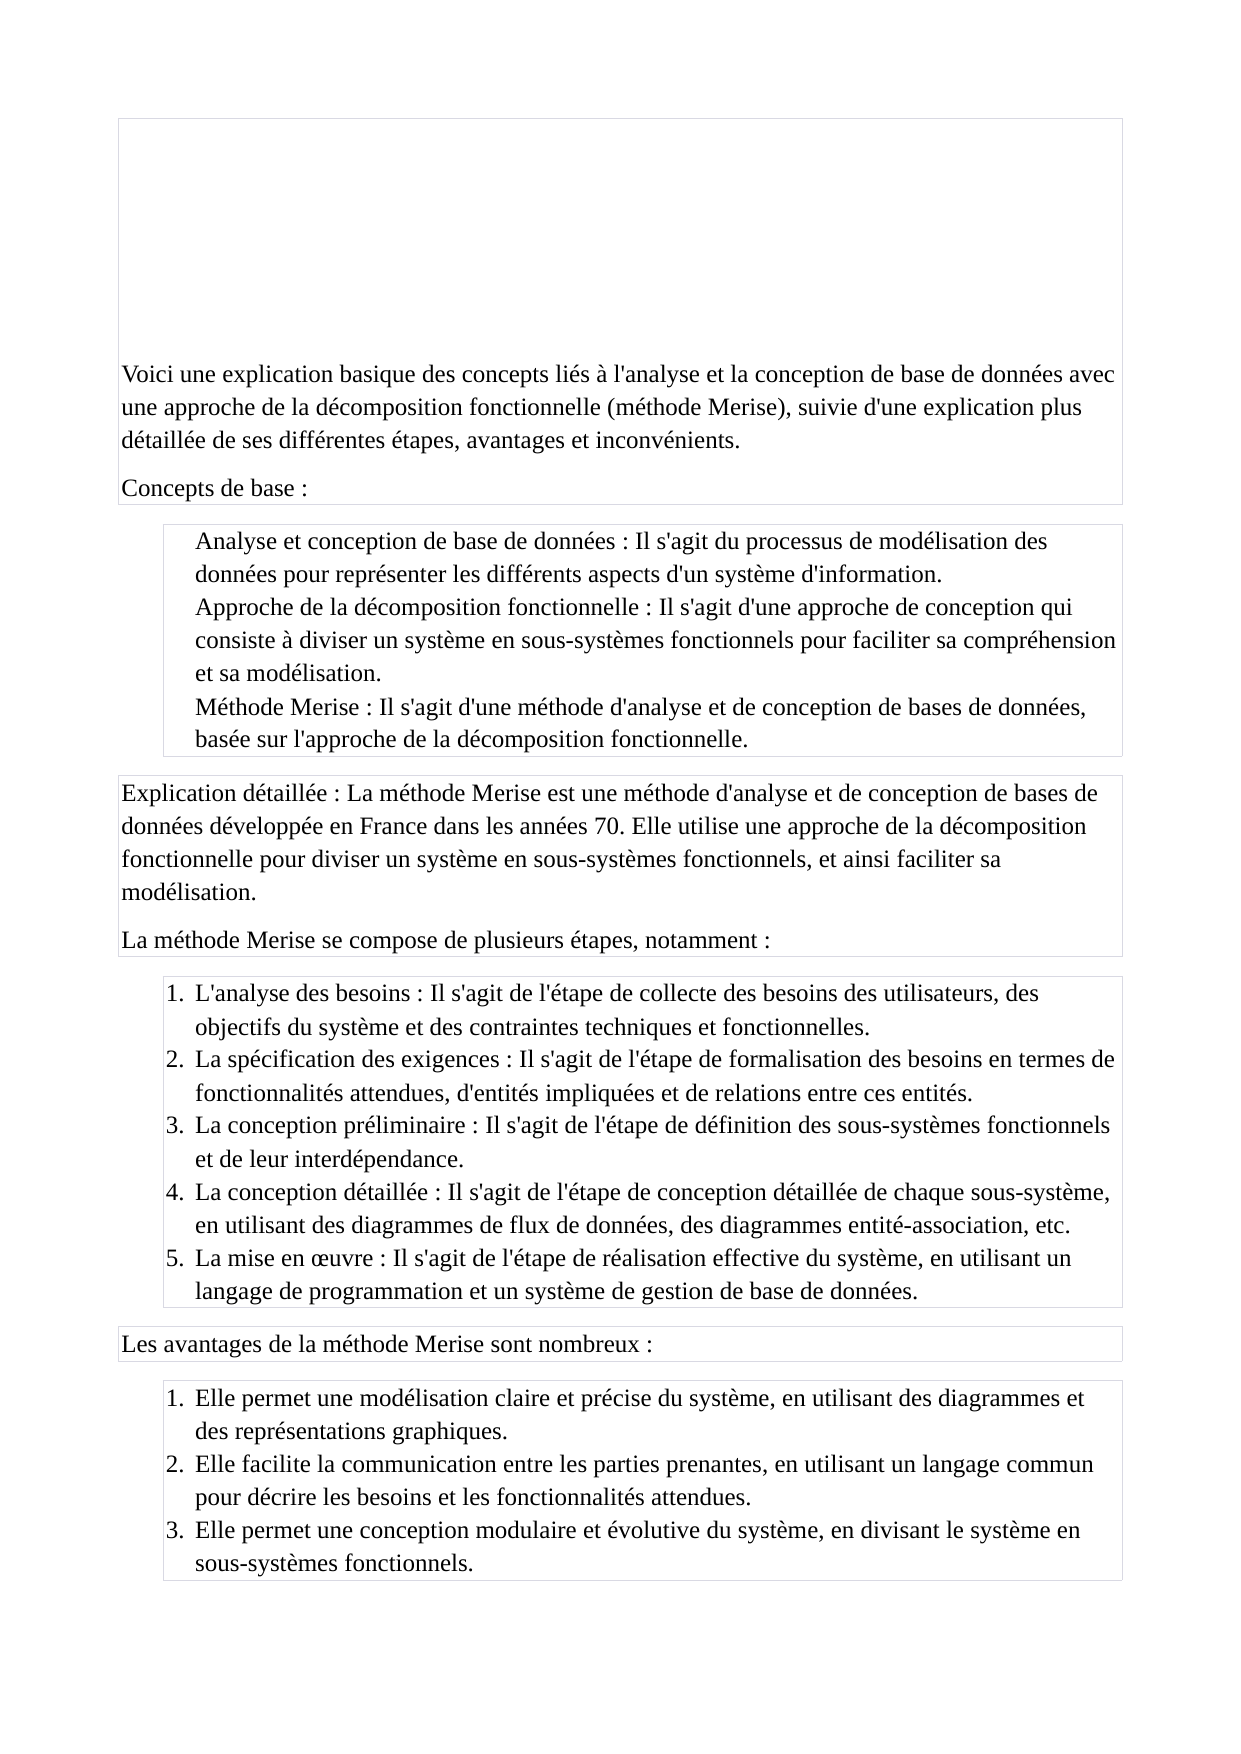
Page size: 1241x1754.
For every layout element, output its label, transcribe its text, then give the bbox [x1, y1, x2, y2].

list La mise en œuvre : Il s'agit de l'étape de réalisation effective du système, en utilisant un langage de programmation et un système de gestion de base de données. [164, 1240, 1122, 1307]
list Analyse et conception de base de données : Il s'agit du processus de modélisation des [164, 525, 1122, 555]
list Elle facilite la communication entre les parties prenantes, en utilisant un langage commun pour décrire les besoins et les fonctionnalités attendues. [164, 1446, 1122, 1511]
list Elle permet une conception modulaire et évolutive du système, en divisant le système en sous-systèmes fonctionnels. [164, 1512, 1122, 1580]
list L'analyse des besoins : Il s'agit de l'étape de collecte des besoins des utilisateurs, des objectifs du système et des contraintes techniques et fonctionnelles. [164, 977, 1122, 1040]
text Voici une explication basique des concepts liés à l'analyse et la conception de base de données avec une approche de la décomposition fonctionnelle (méthode Merise), suivie d'une explication plus détaillée de ses différentes étapes, avantages et inconvénients. [119, 356, 1122, 454]
list La conception préliminaire : Il s'agit de l'étape de définition des sous-systèmes fonctionnels et de leur interdépendance. [164, 1108, 1122, 1172]
text La méthode Merise se compose de plusieurs étapes, notamment : [119, 922, 1122, 956]
text Concepts de base : [119, 470, 1122, 504]
list données pour représenter les différents aspects d'un système d'information. [164, 556, 1122, 588]
list La conception détaillée : Il s'agit de l'étape de conception détaillée de chaque sous-système, en utilisant des diagrammes de flux de données, des diagrammes entité-association, etc. [164, 1174, 1122, 1238]
list La spécification des exigences : Il s'agit de l'étape de formalisation des besoins en termes de fonctionnalités attendues, d'entités impliquées et de relations entre ces entités. [164, 1042, 1122, 1106]
list Méthode Merise : Il s'agit d'une méthode d'analyse et de conception de bases de données, basée sur l'approche de la décomposition fonctionnelle. [164, 688, 1122, 756]
list Elle permet une modélisation claire et précise du système, en utilisant des diagrammes et des représentations graphiques. [164, 1381, 1122, 1445]
list Approche de la décomposition fonctionnelle : Il s'agit d'une approche de conception qui consiste à diviser un système en sous-systèmes fonctionnels pour faciliter sa compréhension et sa modélisation. [164, 589, 1122, 687]
text Explication détaillée : La méthode Merise est une méthode d'analyse et de conception de bases de données développée en France dans les années 70. Elle utilise une approche de la décomposition fonctionnelle pour diviser un système en sous-systèmes fonctionnels, et ainsi faciliter sa modélisation. [119, 776, 1122, 906]
text Les avantages de la méthode Merise sont nombreux : [119, 1327, 1122, 1361]
